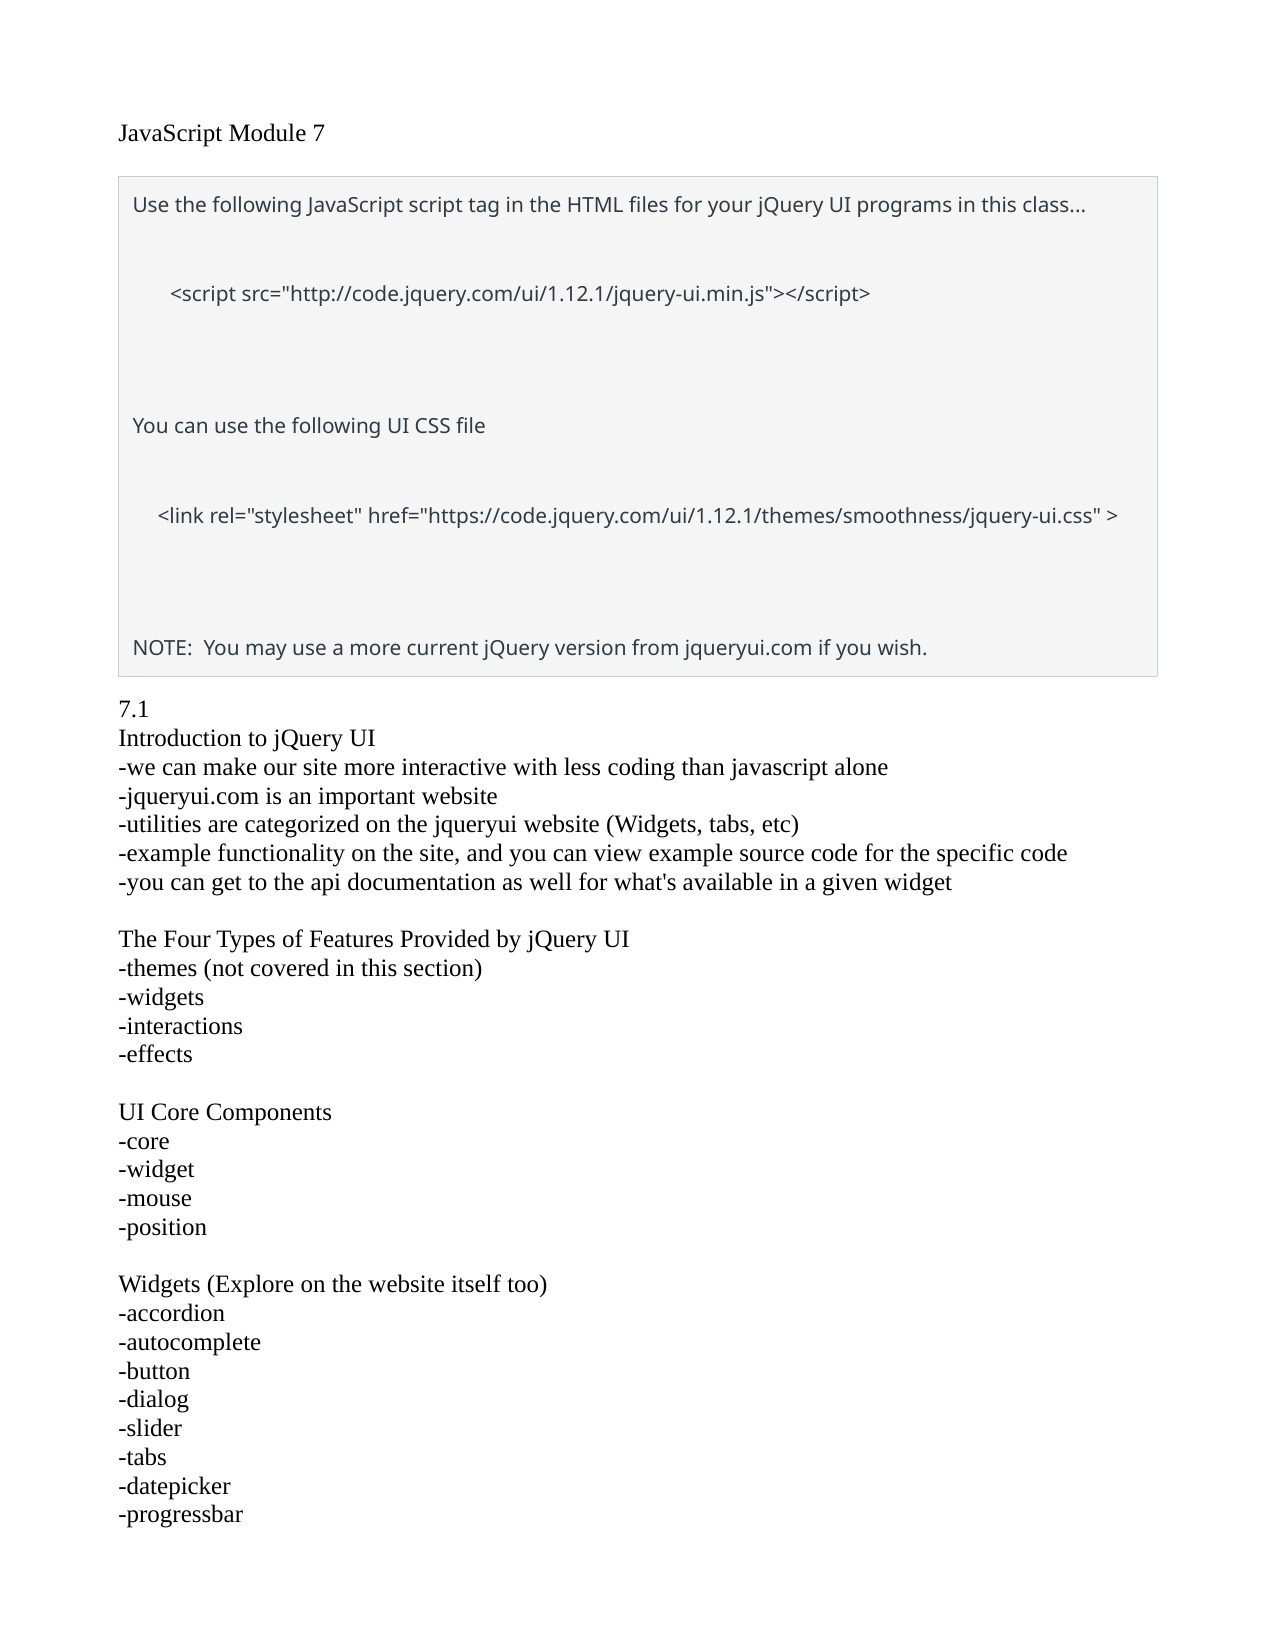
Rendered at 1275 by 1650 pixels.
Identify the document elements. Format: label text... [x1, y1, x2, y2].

text -progressbar [118, 1499, 1157, 1528]
text You can use the following UI CSS file [119, 397, 1157, 440]
text -themes (not covered in this section) [118, 953, 1157, 982]
text Widgets (Explore on the website itself too) [118, 1269, 1157, 1298]
text -core [118, 1126, 1157, 1154]
text -position [118, 1212, 1157, 1241]
text -widget [118, 1154, 1157, 1183]
text <link rel="stylesheet" href="https://code.jquery.com/ui/1.12.1/themes/smoothness/jquery-ui.css" > [119, 487, 1157, 529]
text -slider [118, 1413, 1157, 1442]
text Use the following JavaScript script tag in the HTML files for your jQuery UI programs in this class... [119, 177, 1157, 218]
text -autocomplete [118, 1327, 1157, 1356]
text 7.1 [118, 694, 1157, 723]
text NOTE: You may use a more current jQuery version from jqueryui.com if you wish. [119, 619, 1157, 676]
text -interactions [118, 1011, 1157, 1039]
text -effects [118, 1039, 1157, 1068]
text <script src="http://code.jquery.com/ui/1.12.1/jquery-ui.min.js"></script> [119, 265, 1157, 308]
text -jqueryui.com is an important website [118, 781, 1157, 809]
text -tabs [118, 1442, 1157, 1471]
text Introduction to jQuery UI [118, 723, 1157, 752]
text -utilities are categorized on the jqueryui website (Widgets, tabs, etc) [118, 809, 1157, 838]
text UI Core Components [118, 1097, 1157, 1126]
text -you can get to the api documentation as well for what's available in a given widget [118, 867, 1157, 896]
text -accordion [118, 1298, 1157, 1327]
text -widgets [118, 982, 1157, 1011]
text -datepicker [118, 1471, 1157, 1499]
text -button [118, 1356, 1157, 1384]
text -example functionality on the site, and you can view example source code for the specific code [118, 838, 1157, 867]
text -we can make our site more interactive with less coding than javascript alone [118, 752, 1157, 781]
text The Four Types of Features Provided by jQuery UI [118, 924, 1157, 953]
text -mouse [118, 1183, 1157, 1212]
text JavaScript Module 7 [118, 118, 1157, 147]
text -dialog [118, 1384, 1157, 1413]
